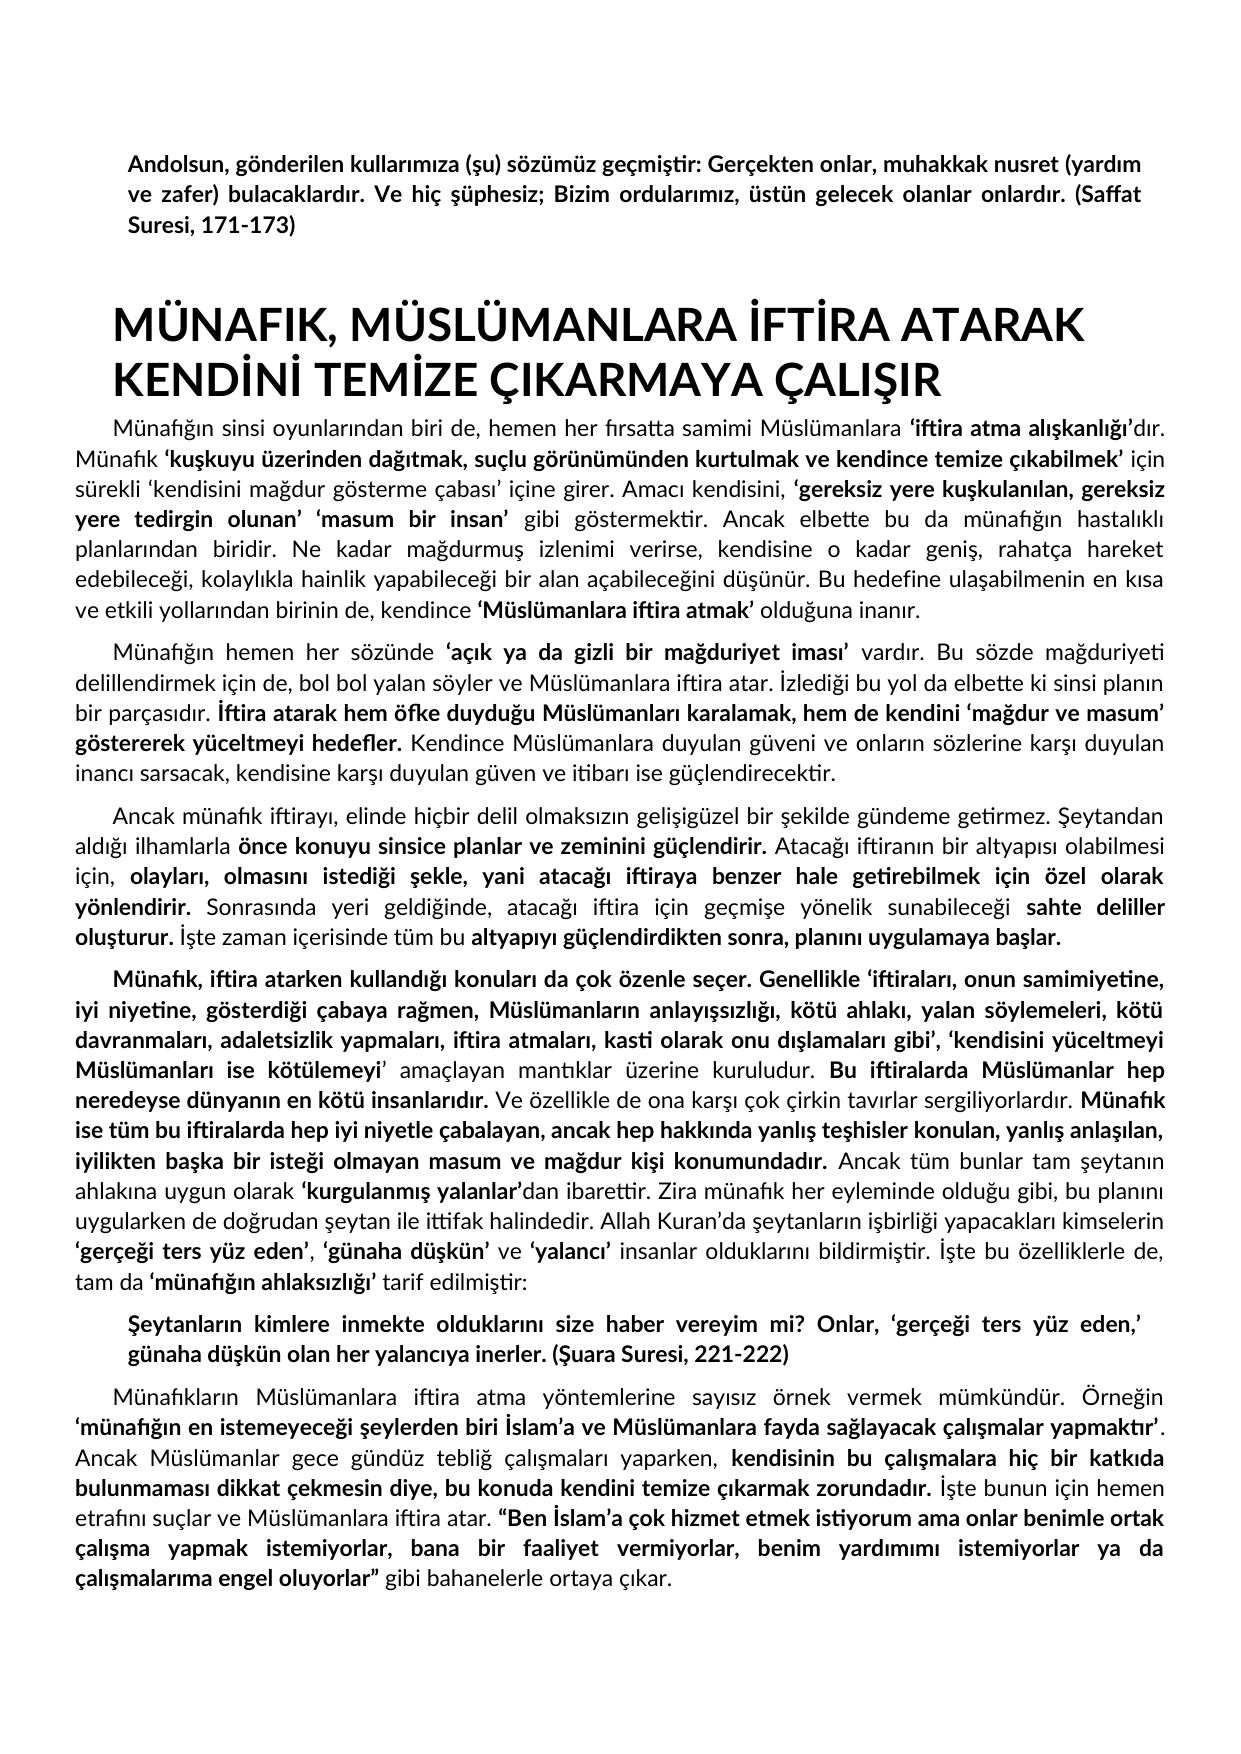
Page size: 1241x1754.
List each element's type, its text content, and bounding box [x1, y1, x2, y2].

text Münafık, iftira atarken kullandığı konuları da çok özenle seçer. Genellikle ‘iftiraları, onun samimiyetine, iyi niyetine, gösterdiği çabaya rağmen, Müslümanların anlayışsızlığı, kötü ahlakı, yalan söylemeleri, kötü davranmaları, adaletsizlik yapmaları, iftira atmaları, kasti olarak onu dışlamaları gibi’, ‘kendisini yüceltmeyi Müslümanları ise kötülemeyi’ amaçlayan mantıklar üzerine kuruludur. Bu iftiralarda Müslümanlar hep neredeyse dünyanın en kötü insanlarıdır. Ve özellikle de ona karşı çok çirkin tavırlar sergiliyorlardır. Münafık ise tüm bu iftiralarda hep iyi niyetle çabalayan, ancak hep hakkında yanlış teşhisler konulan, yanlış anlaşılan, iyilikten başka bir isteği olmayan masum ve mağdur kişi konumundadır. Ancak tüm bunlar tam şeytanın ahlakına uygun olarak ‘kurgulanmış yalanlar’dan ibarettir. Zira münafık her eyleminde olduğu gibi, bu planını uygularken de doğrudan şeytan ile ittifak halindedir. Allah Kuran’da şeytanların işbirliği yapacakları kimselerin ‘gerçeği ters yüz eden’, ‘günaha düşkün’ ve ‘yalancı’ insanlar olduklarını bildirmiştir. İşte bu özelliklerle de, tam da ‘münafığın ahlaksızlığı’ tarif edilmiştir: [75, 965, 1165, 1295]
text Şeytanların kimlere inmekte olduklarını size haber vereyim mi? Onlar, ‘gerçeği ters yüz eden,’ günaha düşkün olan her yalancıya inerler. (Şuara Suresi, 221-222) [128, 1310, 1143, 1368]
text Ancak münafık iftirayı, elinde hiçbir delil olmaksızın gelişigüzel bir şekilde gündeme getirmez. Şeytandan aldığı ilhamlarla önce konuyu sinsice planlar ve zeminini güçlendirir. Atacağı iftiranın bir altyapısı olabilmesi için, olayları, olmasını istediği şekle, yani atacağı iftiraya benzer hale getirebilmek için özel olarak yönlendirir. Sonrasında yeri geldiğinde, atacağı iftira için geçmişe yönelik sunabileceği sahte deliller oluşturur. İşte zaman içerisinde tüm bu altyapıyı güçlendirdikten sonra, planını uygulamaya başlar. [75, 802, 1165, 950]
text Münafığın sinsi oyunlarından biri de, hemen her fırsatta samimi Müslümanlara ‘iftira atma alışkanlığı’dır. Münafık ‘kuşkuyu üzerinden dağıtmak, suçlu görünümünden kurtulmak ve kendince temize çıkabilmek’ için sürekli ‘kendisini mağdur gösterme çabası’ içine girer. Amacı kendisini, ‘gereksiz yere kuşkulanılan, gereksiz yere tedirgin olunan’ ‘masum bir insan’ gibi göstermektir. Ancak elbette bu da münafığın hastalıklı planlarından biridir. Ne kadar mağdurmuş izlenimi verirse, kendisine o kadar geniş, rahatça hareket edebileceği, kolaylıkla hainlik yapabileceği bir alan açabileceğini düşünür. Bu hedefine ulaşabilmenin en kısa ve etkili yollarından birinin de, kendince ‘Müslümanlara iftira atmak’ olduğuna inanır. [75, 414, 1165, 623]
text Andolsun, gönderilen kullarımıza (şu) sözümüz geçmiştir: Gerçekten onlar, muhakkak nusret (yardım ve zafer) bulacaklardır. Ve hiç şüphesiz; Bizim ordularımız, üstün gelecek olanlar onlardır. (Saffat Suresi, 171-173) [128, 150, 1143, 238]
text Münafığın hemen her sözünde ‘açık ya da gizli bir mağduriyet iması’ vardır. Bu sözde mağduriyeti delillendirmek için de, bol bol yalan söyler ve Müslümanlara iftira atar. İzlediği bu yol da elbette ki sinsi planın bir parçasıdır. İftira atarak hem öfke duyduğu Müslümanları karalamak, hem de kendini ‘mağdur ve masum’ göstererek yüceltmeyi hedefler. Kendince Müslümanlara duyulan güveni ve onların sözlerine karşı duyulan inancı sarsacak, kendisine karşı duyulan güven ve itibarı ise güçlendirecektir. [75, 638, 1165, 786]
text Münafıkların Müslümanlara iftira atma yöntemlerine sayısız örnek vermek mümkündür. Örneğin ‘münafığın en istemeyeceği şeylerden biri İslam’a ve Müslümanlara fayda sağlayacak çalışmalar yapmaktır’. Ancak Müslümanlar gece gündüz tebliğ çalışmaları yaparken, kendisinin bu çalışmalara hiç bir katkıda bulunmaması dikkat çekmesin diye, bu konuda kendini temize çıkarmak zorundadır. İşte bunun için hemen etrafını suçlar ve Müslümanlara iftira atar. “Ben İslam’a çok hizmet etmek istiyorum ama onlar benimle ortak çalışma yapmak istemiyorlar, bana bir faaliyet vermiyorlar, benim yardımımı istemiyorlar ya da çalışmalarıma engel oluyorlar” gibi bahanelerle ortaya çıkar. [75, 1383, 1165, 1592]
subtitle MÜNAFIK, MÜSLÜMANLARA İFTİRA ATARAK KENDİNİ TEMİZE ÇIKARMAYA ÇALIŞIR [112, 296, 1165, 406]
